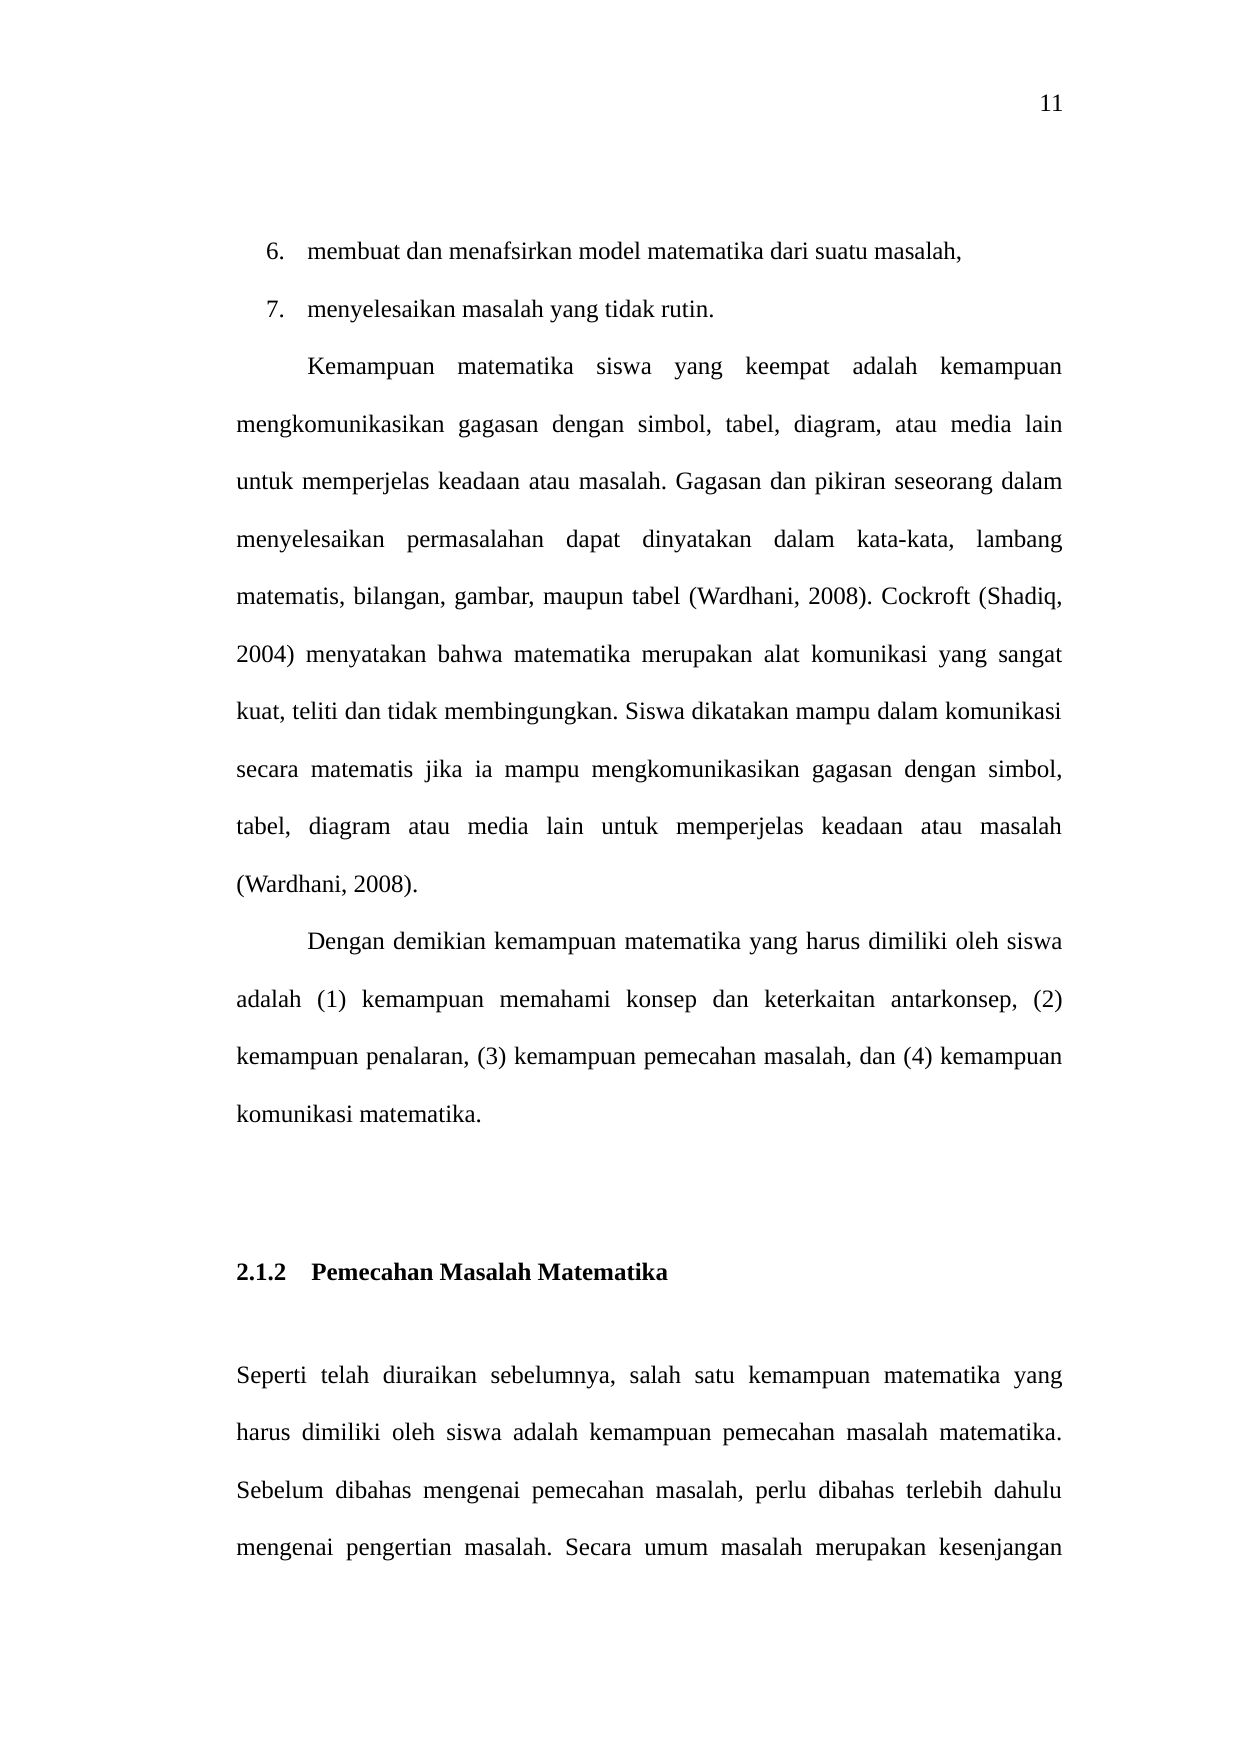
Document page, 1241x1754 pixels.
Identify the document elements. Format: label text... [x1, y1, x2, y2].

list menyelesaikan masalah yang tidak rutin. [266, 294, 1063, 322]
text Seperti telah diuraikan sebelumnya, salah satu kemampuan matematika yang harus dimiliki oleh siswa adalah kemampuan pemecahan masalah matematika. Sebelum dibahas mengenai pemecahan masalah, perlu dibahas terlebih dahulu mengenai pengertian masalah. Secara umum masalah merupakan kesenjangan [236, 1360, 1063, 1561]
text Kemampuan matematika siswa yang keempat adalah kemampuan mengkomunikasikan gagasan dengan simbol, tabel, diagram, atau media lain untuk memperjelas keadaan atau masalah. Gagasan dan pikiran seseorang dalam menyelesaikan permasalahan dapat dinyatakan dalam kata-kata, lambang matematis, bilangan, gambar, maupun tabel (Wardhani, 2008). Cockroft (Shadiq, 2004) menyatakan bahwa matematika merupakan alat komunikasi yang sangat kuat, teliti dan tidak membingungkan. Siswa dikatakan mampu dalam komunikasi secara matematis jika ia mampu mengkomunikasikan gagasan dengan simbol, tabel, diagram atau media lain untuk memperjelas keadaan atau masalah (Wardhani, 2008). [236, 351, 1063, 897]
list membuat dan menafsirkan model matematika dari suatu masalah, [266, 236, 1063, 265]
text Dengan demikian kemampuan matematika yang harus dimiliki oleh siswa adalah (1) kemampuan memahami konsep dan keterkaitan antarkonsep, (2) kemampuan penalaran, (3) kemampuan pemecahan masalah, dan (4) kemampuan komunikasi matematika. [236, 926, 1063, 1127]
subtitle Pemecahan Masalah Matematika [236, 1257, 1063, 1285]
